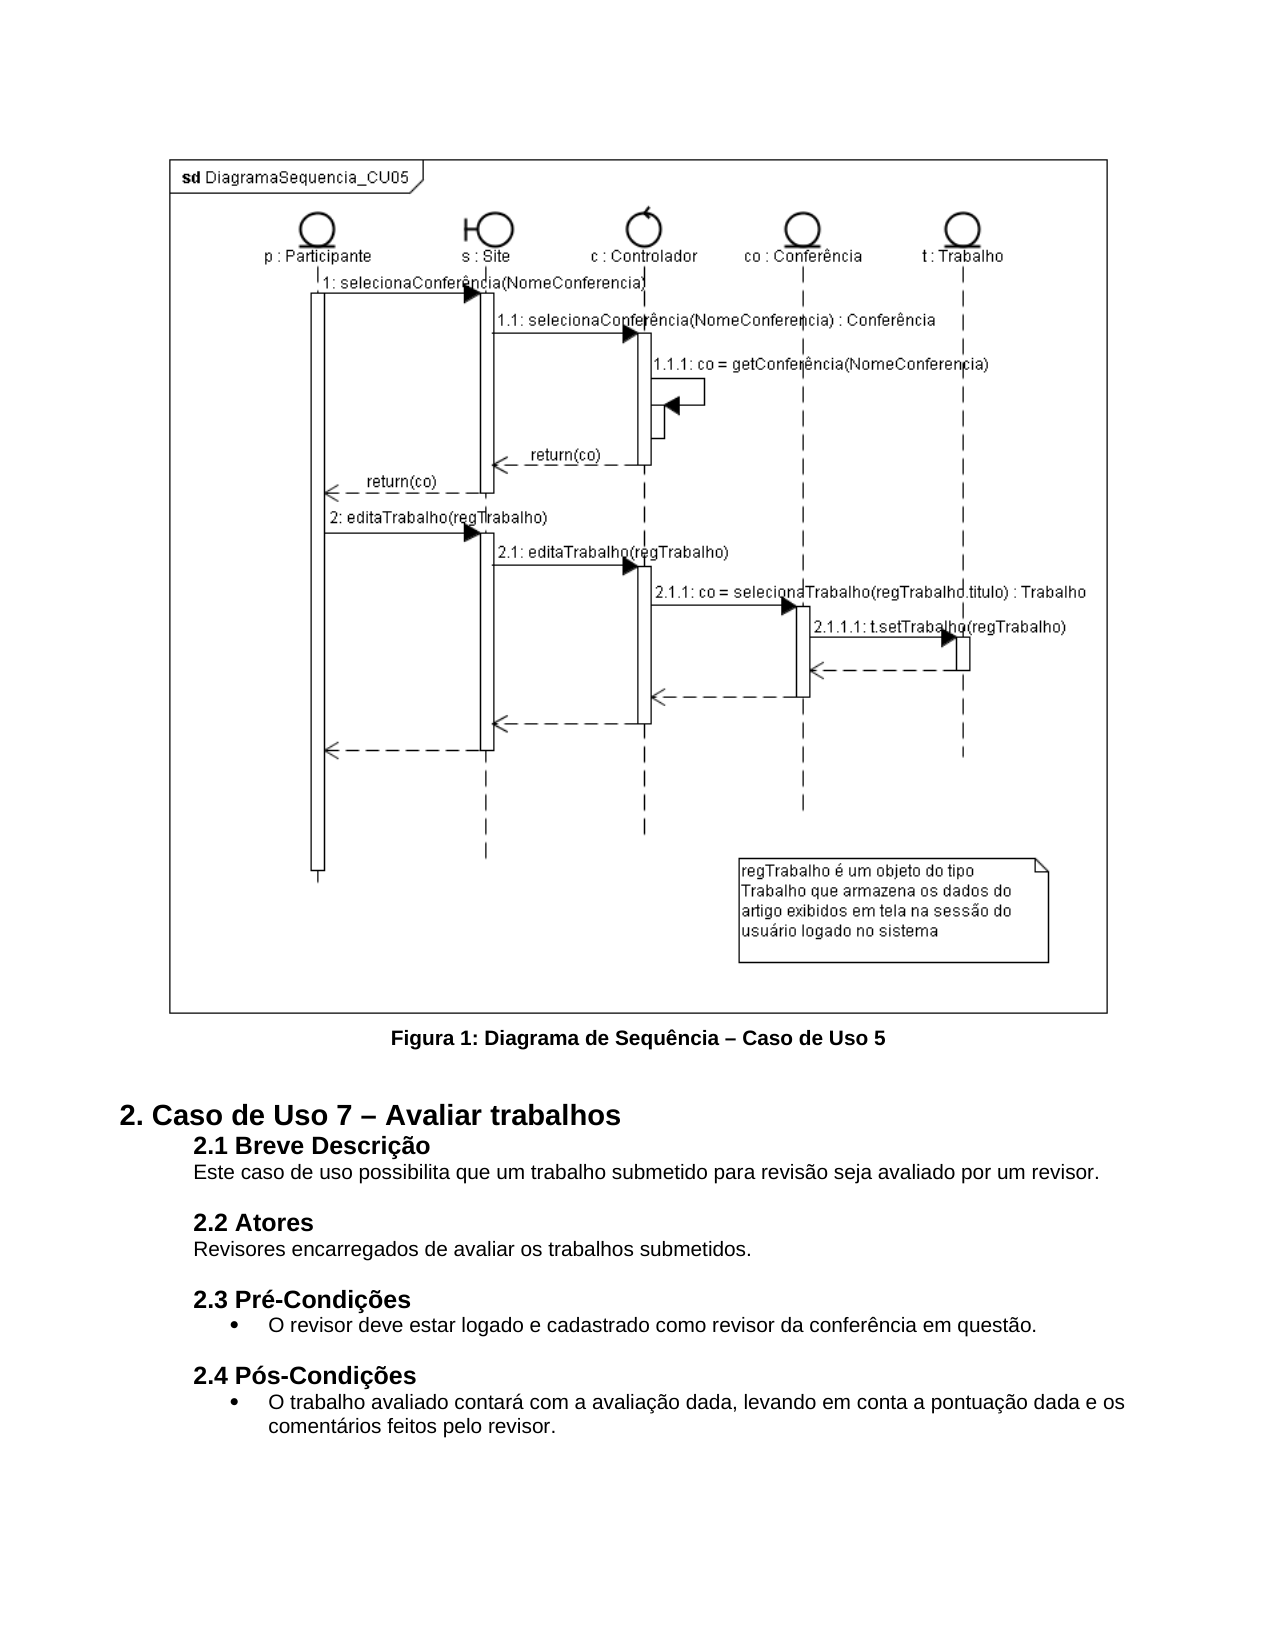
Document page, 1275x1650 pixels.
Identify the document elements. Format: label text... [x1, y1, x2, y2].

list O revisor deve estar logado e cadastrado como revisor da conferência em questão. [231, 1313, 1157, 1337]
picture [156, 146, 1119, 1026]
text 2.1 Breve Descrição [118, 1131, 1157, 1160]
text Este caso de uso possibilita que um trabalho submetido para revisão seja avaliado por um revisor. [118, 1160, 1157, 1184]
text 2.4 Pós-Condições [118, 1361, 1157, 1390]
text Figura 1: Diagrama de Sequência – Caso de Uso 5 [119, 147, 1157, 1050]
text 2.2 Atores [118, 1208, 1157, 1237]
list O trabalho avaliado contará com a avaliação dada, levando em conta a pontuação dada e os comentários feitos pelo revisor. [231, 1390, 1157, 1438]
subtitle 2. Caso de Uso 7 – Avaliar trabalhos [119, 1098, 1157, 1131]
text 2.3 Pré-Condições [118, 1284, 1157, 1313]
text Revisores encarregados de avaliar os trabalhos submetidos. [118, 1237, 1157, 1261]
